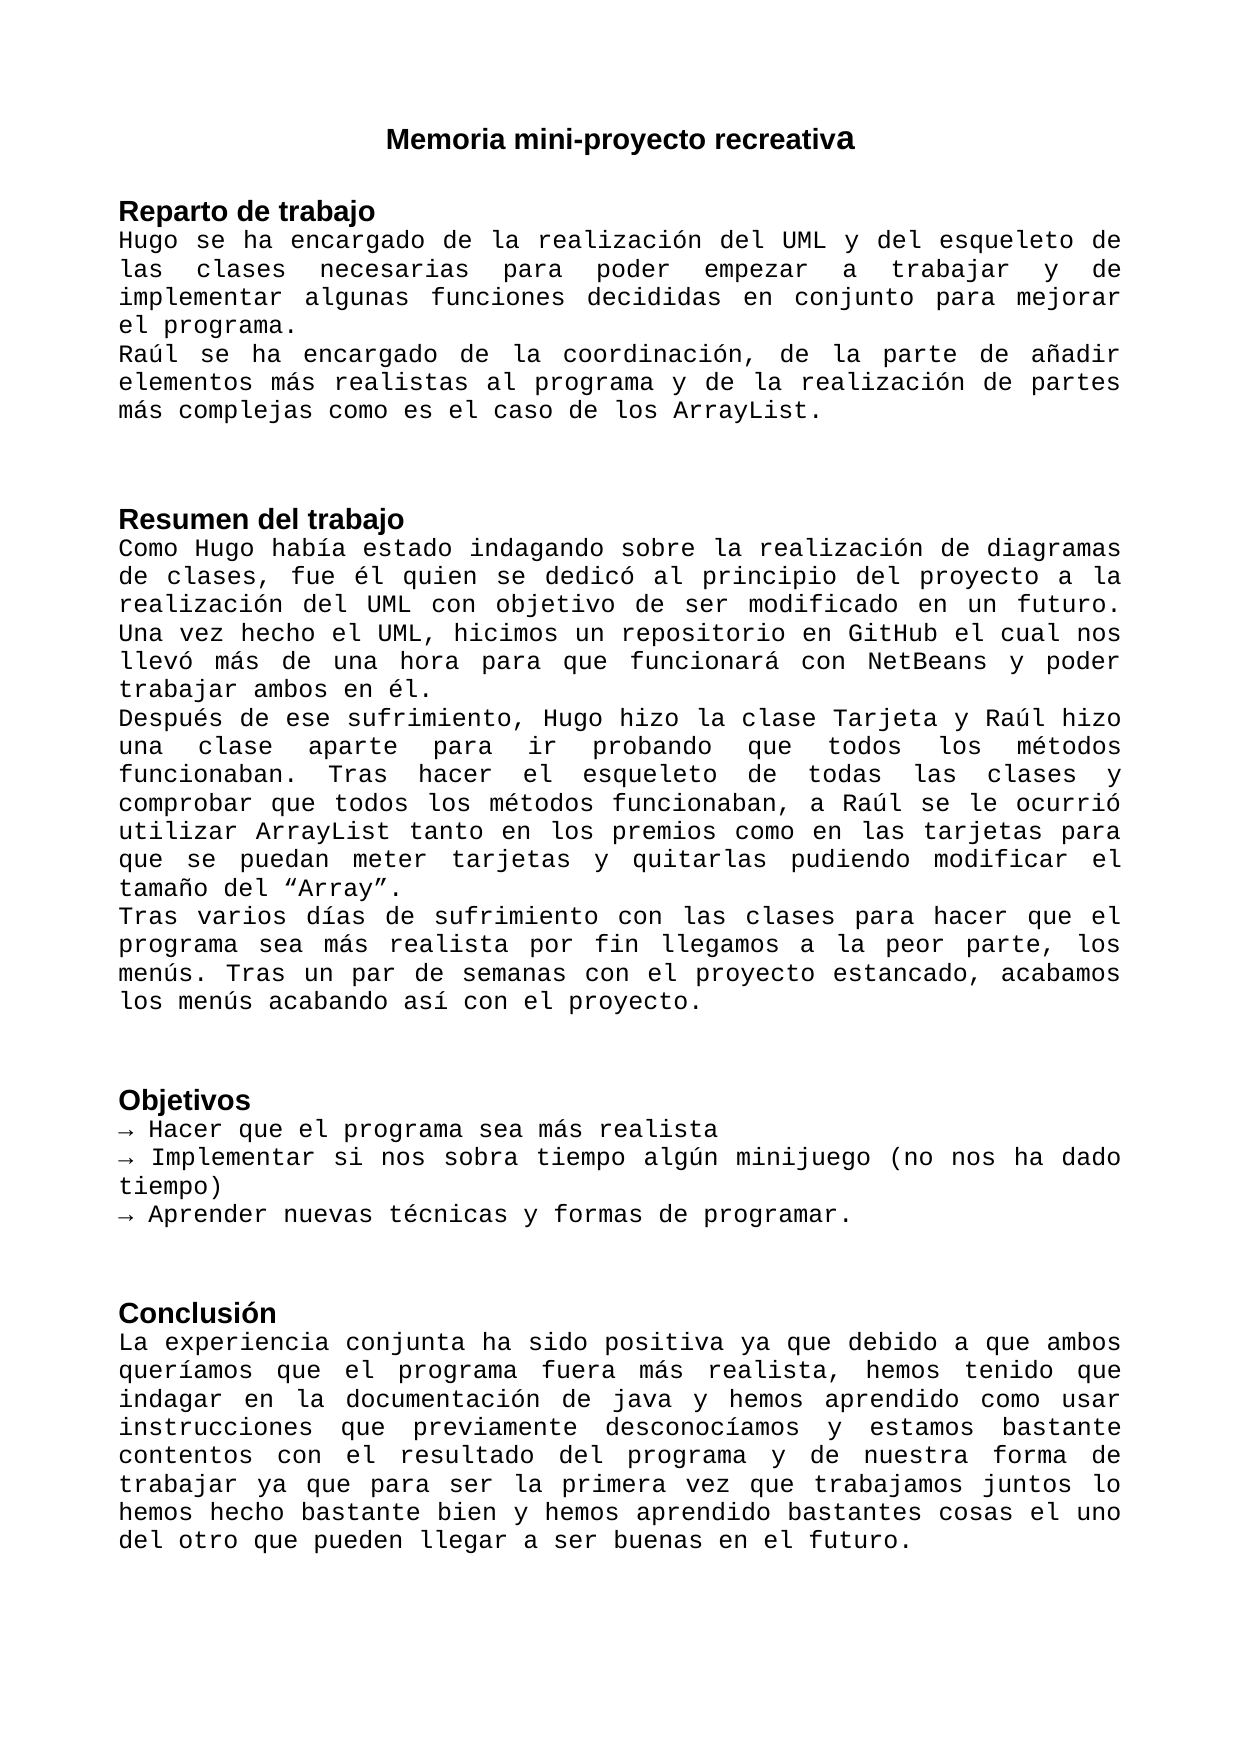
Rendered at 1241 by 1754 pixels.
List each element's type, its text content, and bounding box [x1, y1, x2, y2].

text → Aprender nuevas técnicas y formas de programar. [118, 1202, 1122, 1230]
text Resumen del trabajo [118, 502, 1122, 535]
text Como Hugo había estado indagando sobre la realización de diagramas de clases, fue él quien se dedicó al principio del proyecto a la realización del UML con objetivo de ser modificado en un futuro. Una vez hecho el UML, hicimos un repositorio en GitHub el cual nos llevó más de una hora para que funcionará con NetBeans y poder trabajar ambos en él. [118, 535, 1122, 705]
text Hugo se ha encargado de la realización del UML y del esqueleto de las clases necesarias para poder empezar a trabajar y de implementar algunas funciones decididas en conjunto para mejorar el programa. [118, 228, 1122, 341]
text Después de ese sufrimiento, Hugo hizo la clase Tarjeta y Raúl hizo una clase aparte para ir probando que todos los métodos funcionaban. Tras hacer el esqueleto de todas las clases y comprobar que todos los métodos funcionaban, a Raúl se le ocurrió utilizar ArrayList tanto en los premios como en las tarjetas para que se puedan meter tarjetas y quitarlas pudiendo modificar el tamaño del “Array”. [118, 705, 1122, 904]
text Reparto de trabajo [118, 194, 1122, 228]
text Memoria mini-proyecto recreativa [118, 118, 1122, 157]
text Raúl se ha encargado de la coordinación, de la parte de añadir elementos más realistas al programa y de la realización de partes más complejas como es el caso de los ArrayList. [118, 341, 1122, 426]
text → Implementar si nos sobra tiempo algún minijuego (no nos ha dado tiempo) [118, 1145, 1122, 1202]
text Objetivos [118, 1083, 1122, 1117]
text Conclusión [118, 1296, 1122, 1329]
text La experiencia conjunta ha sido positiva ya que debido a que ambos queríamos que el programa fuera más realista, hemos tenido que indagar en la documentación de java y hemos aprendido como usar instrucciones que previamente desconocíamos y estamos bastante contentos con el resultado del programa y de nuestra forma de trabajar ya que para ser la primera vez que trabajamos juntos lo hemos hecho bastante bien y hemos aprendido bastantes cosas el uno del otro que pueden llegar a ser buenas en el futuro. [118, 1329, 1122, 1556]
text → Hacer que el programa sea más realista [118, 1117, 1122, 1145]
text Tras varios días de sufrimiento con las clases para hacer que el programa sea más realista por fin llegamos a la peor parte, los menús. Tras un par de semanas con el proyecto estancado, acabamos los menús acabando así con el proyecto. [118, 904, 1122, 1017]
